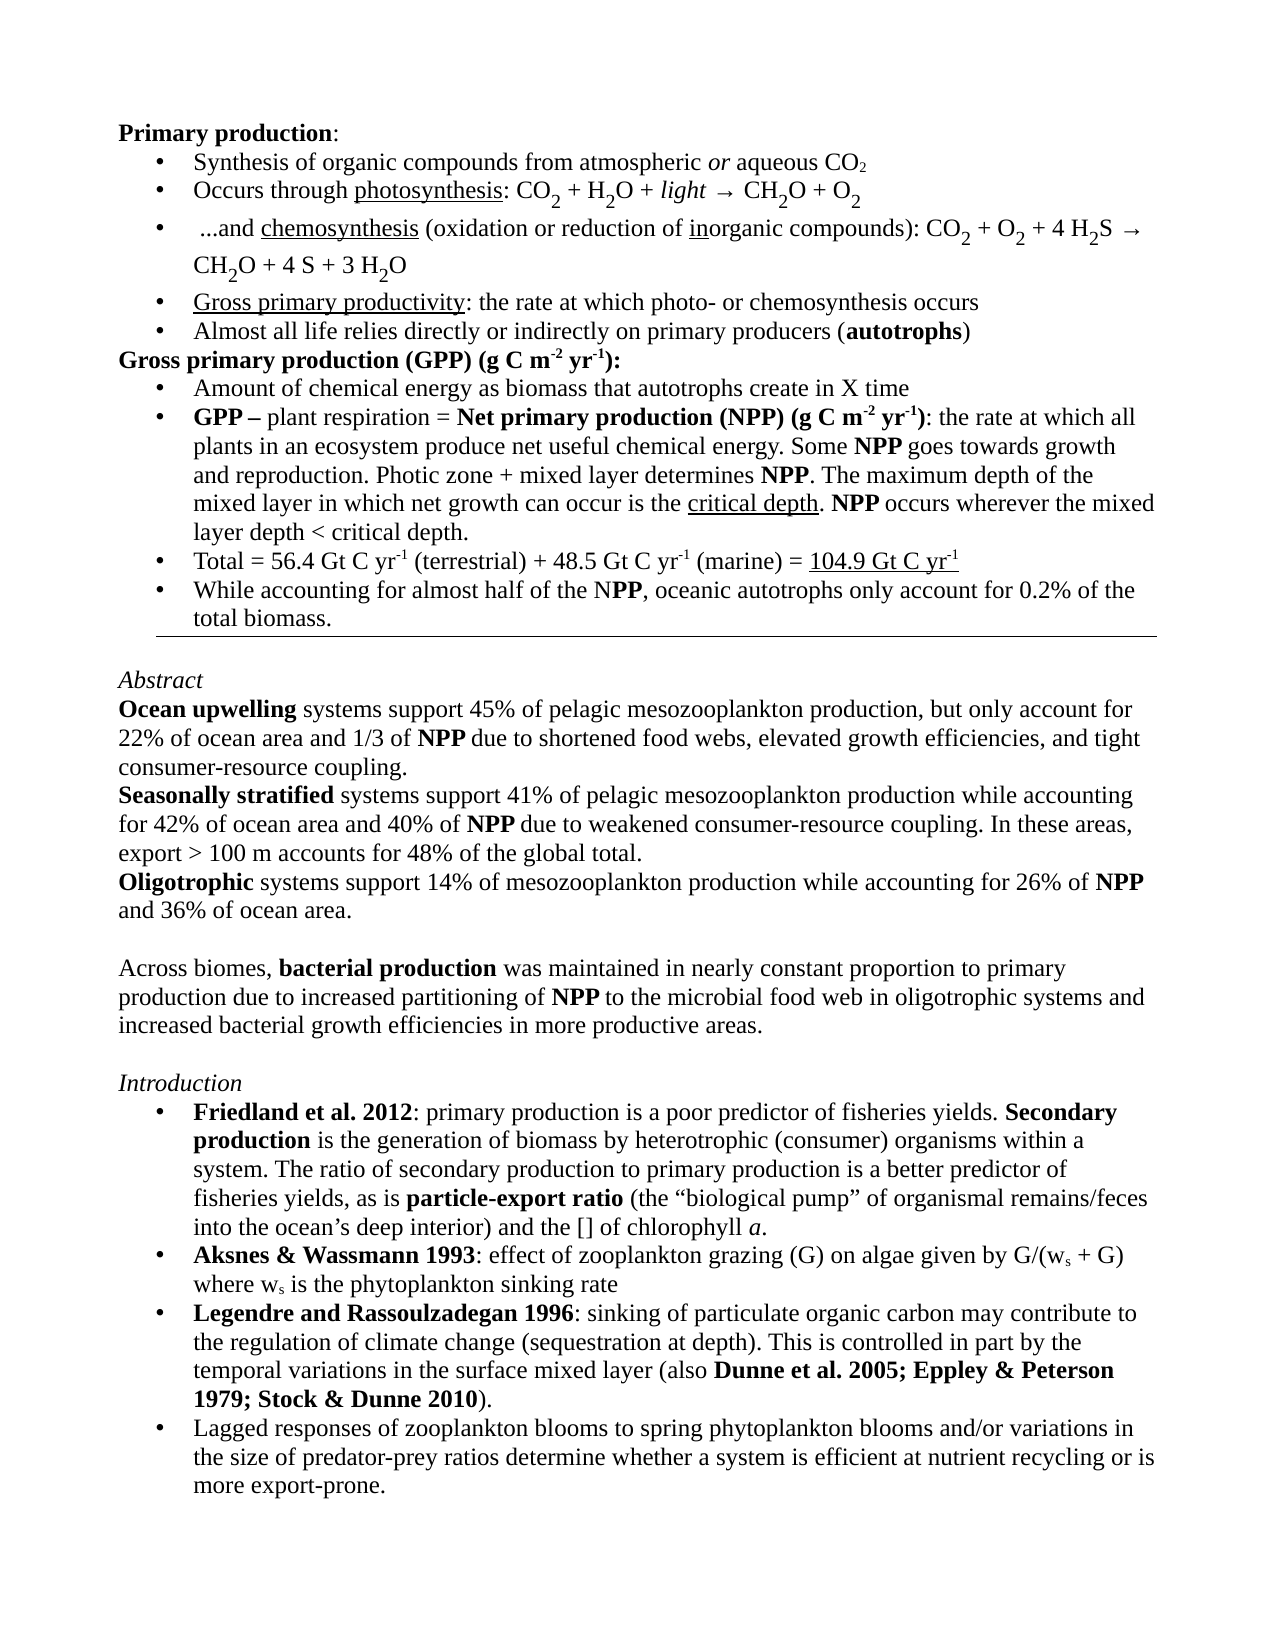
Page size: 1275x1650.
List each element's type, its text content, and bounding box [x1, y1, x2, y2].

list Lagged responses of zooplankton blooms to spring phytoplankton blooms and/or variations in the size of predator-prey ratios determine whether a system is efficient at nutrient recycling or is more export-prone. [156, 1413, 1157, 1499]
text Primary production: [118, 118, 1157, 147]
list ...and chemosynthesis (oxidation or reduction of inorganic compounds): CO2 + O2 + 4 H2S → CH2O + 4 S + 3 H2O [156, 213, 1157, 287]
list Friedland et al. 2012: primary production is a poor predictor of fisheries yields. Secondary production is the generation of biomass by heterotrophic (consumer) organisms within a system. The ratio of secondary production to primary production is a better predictor of fisheries yields, as is particle-export ratio (the “biological pump” of organismal remains/feces into the ocean’s deep interior) and the [] of chlorophyll a. [156, 1097, 1157, 1240]
list Legendre and Rassoulzadegan 1996: sinking of particulate organic carbon may contribute to the regulation of climate change (sequestration at depth). This is controlled in part by the temporal variations in the surface mixed layer (also Dunne et al. 2005; Eppley & Peterson 1979; Stock & Dunne 2010). [156, 1298, 1157, 1413]
text Seasonally stratified systems support 41% of pelagic mesozooplankton production while accounting for 42% of ocean area and 40% of NPP due to weakened consumer-resource coupling. In these areas, export > 100 m accounts for 48% of the global total. [118, 780, 1157, 867]
list Almost all life relies directly or indirectly on primary producers (autotrophs) [156, 316, 1157, 345]
list Gross primary productivity: the rate at which photo- or chemosynthesis occurs [156, 287, 1157, 316]
list Synthesis of organic compounds from atmospheric or aqueous CO2 [156, 147, 1157, 176]
list Aksnes & Wassmann 1993: effect of zooplankton grazing (G) on algae given by G/(ws + G) where ws is the phytoplankton sinking rate [156, 1240, 1157, 1298]
list GPP – plant respiration = Net primary production (NPP) (g C m-2 yr-1): the rate at which all plants in an ecosystem produce net useful chemical energy. Some NPP goes towards growth and reproduction. Photic zone + mixed layer determines NPP. The maximum depth of the mixed layer in which net growth can occur is the critical depth. NPP occurs wherever the mixed layer depth < critical depth. [156, 402, 1157, 546]
text Across biomes, bacterial production was maintained in nearly constant proportion to primary production due to increased partitioning of NPP to the microbial food web in oligotrophic systems and increased bacterial growth efficiencies in more productive areas. [118, 953, 1157, 1039]
text Introduction [118, 1068, 1157, 1097]
text Gross primary production (GPP) (g C m-2 yr-1): [118, 345, 1157, 373]
text Ocean upwelling systems support 45% of pelagic mesozooplankton production, but only account for 22% of ocean area and 1/3 of NPP due to shortened food webs, elevated growth efficiencies, and tight consumer-resource coupling. [118, 694, 1157, 780]
text Abstract [118, 665, 1157, 694]
list Amount of chemical energy as biomass that autotrophs create in X time [156, 373, 1157, 402]
text Oligotrophic systems support 14% of mesozooplankton production while accounting for 26% of NPP and 36% of ocean area. [118, 867, 1157, 924]
list While accounting for almost half of the NPP, oceanic autotrophs only account for 0.2% of the total biomass. [156, 575, 1157, 636]
list Total = 56.4 Gt C yr-1 (terrestrial) + 48.5 Gt C yr-1 (marine) = 104.9 Gt C yr-1 [156, 546, 1157, 575]
list Occurs through photosynthesis: CO2 + H2O + light → CH2O + O2 [156, 176, 1157, 213]
